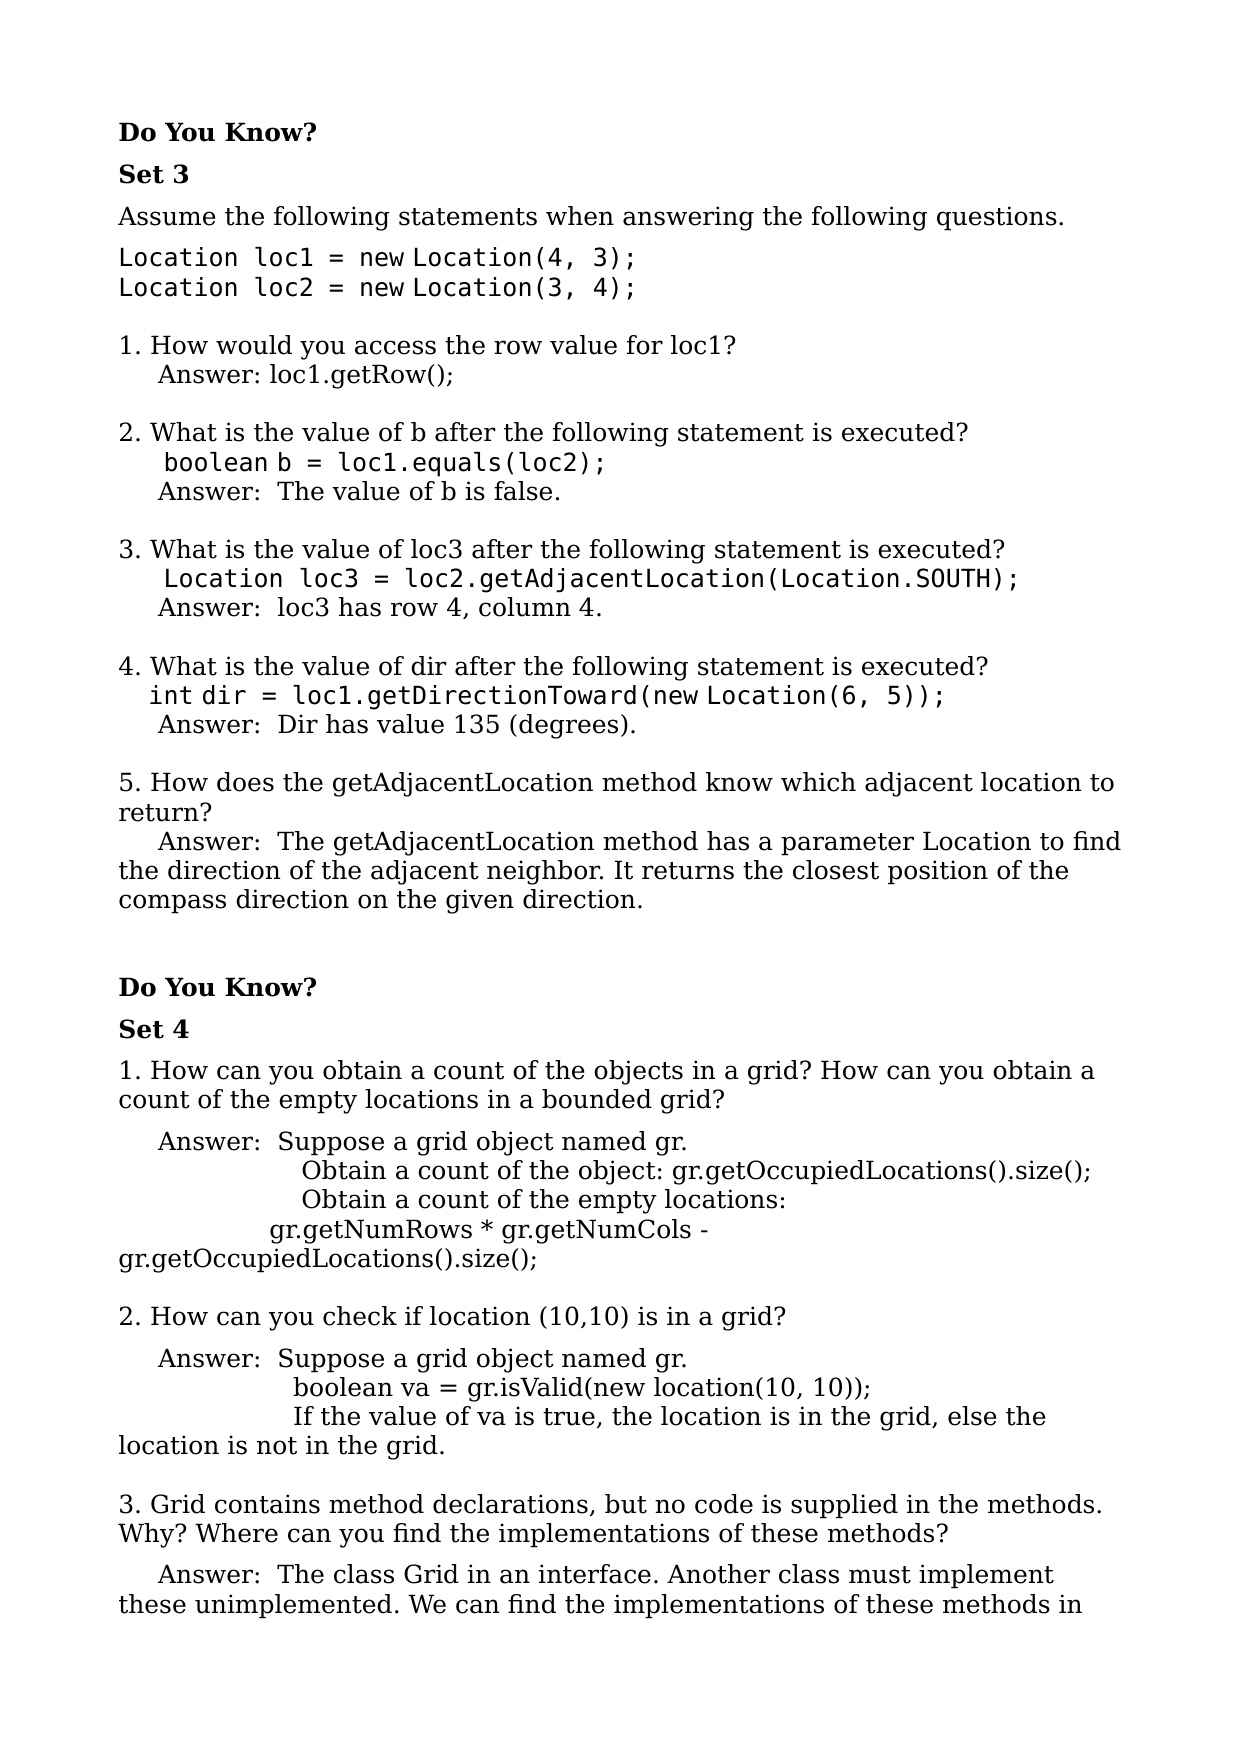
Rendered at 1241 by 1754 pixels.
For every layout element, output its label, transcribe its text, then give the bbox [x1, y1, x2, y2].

text 3. Grid contains method declarations, but no code is supplied in the methods. Why? Where can you find the implementations of these methods? [118, 1461, 1122, 1548]
text boolean b = loc1.equals(loc2); [118, 448, 1122, 477]
text Location loc1 = new Location(4, 3); [118, 243, 1122, 273]
text 1. How would you access the row value for loc1? [118, 331, 1122, 360]
text 2. How can you check if location (10,10) is in a grid? [118, 1273, 1122, 1331]
text If the value of va is true, the location is in the grid, else the location is not in the grid. [118, 1402, 1122, 1461]
text Do You Know? [118, 118, 1122, 147]
text Obtain a count of the empty locations: [118, 1186, 1122, 1215]
text Obtain a count of the object: gr.getOccupiedLocations().size(); [118, 1156, 1122, 1186]
text Set 4 [118, 1014, 1122, 1044]
text 4. What is the value of dir after the following statement is executed? [118, 652, 1122, 681]
text Answer: Suppose a grid object named gr. [118, 1344, 1122, 1373]
text Set 3 [118, 160, 1122, 189]
text Do You Know? [118, 973, 1122, 1002]
text 3. What is the value of loc3 after the following statement is executed? [118, 535, 1122, 564]
text Answer: loc3 has row 4, column 4. [118, 593, 1122, 623]
text Answer: loc1.getRow(); [118, 360, 1122, 389]
text Answer: The getAdjacentLocation method has a parameter Location to find the direction of the adjacent neighbor. It returns the closest position of the compass direction on the given direction. [118, 827, 1122, 914]
text Answer: The class Grid in an interface. Another class must implement these unimplemented. We can find the implementations of these methods in [118, 1561, 1122, 1619]
text boolean va = gr.isValid(new location(10, 10)); [118, 1373, 1122, 1402]
text Answer: Dir has value 135 (degrees). [118, 710, 1122, 739]
text 2. What is the value of b after the following statement is executed? [118, 418, 1122, 448]
text int dir = loc1.getDirectionToward(new Location(6, 5)); [118, 681, 1122, 710]
text Assume the following statements when answering the following questions. [118, 202, 1122, 231]
text 1. How can you obtain a count of the objects in a grid? How can you obtain a count of the empty locations in a bounded grid? [118, 1056, 1122, 1115]
text Answer: Suppose a grid object named gr. [118, 1127, 1122, 1156]
text Location loc3 = loc2.getAdjacentLocation(Location.SOUTH); [118, 564, 1122, 593]
text gr.getNumRows * gr.getNumCols - gr.getOccupiedLocations().size(); [118, 1215, 1122, 1273]
text Answer: The value of b is false. [118, 477, 1122, 506]
text Location loc2 = new Location(3, 4); [118, 273, 1122, 302]
text 5. How does the getAdjacentLocation method know which adjacent location to return? [118, 768, 1122, 827]
